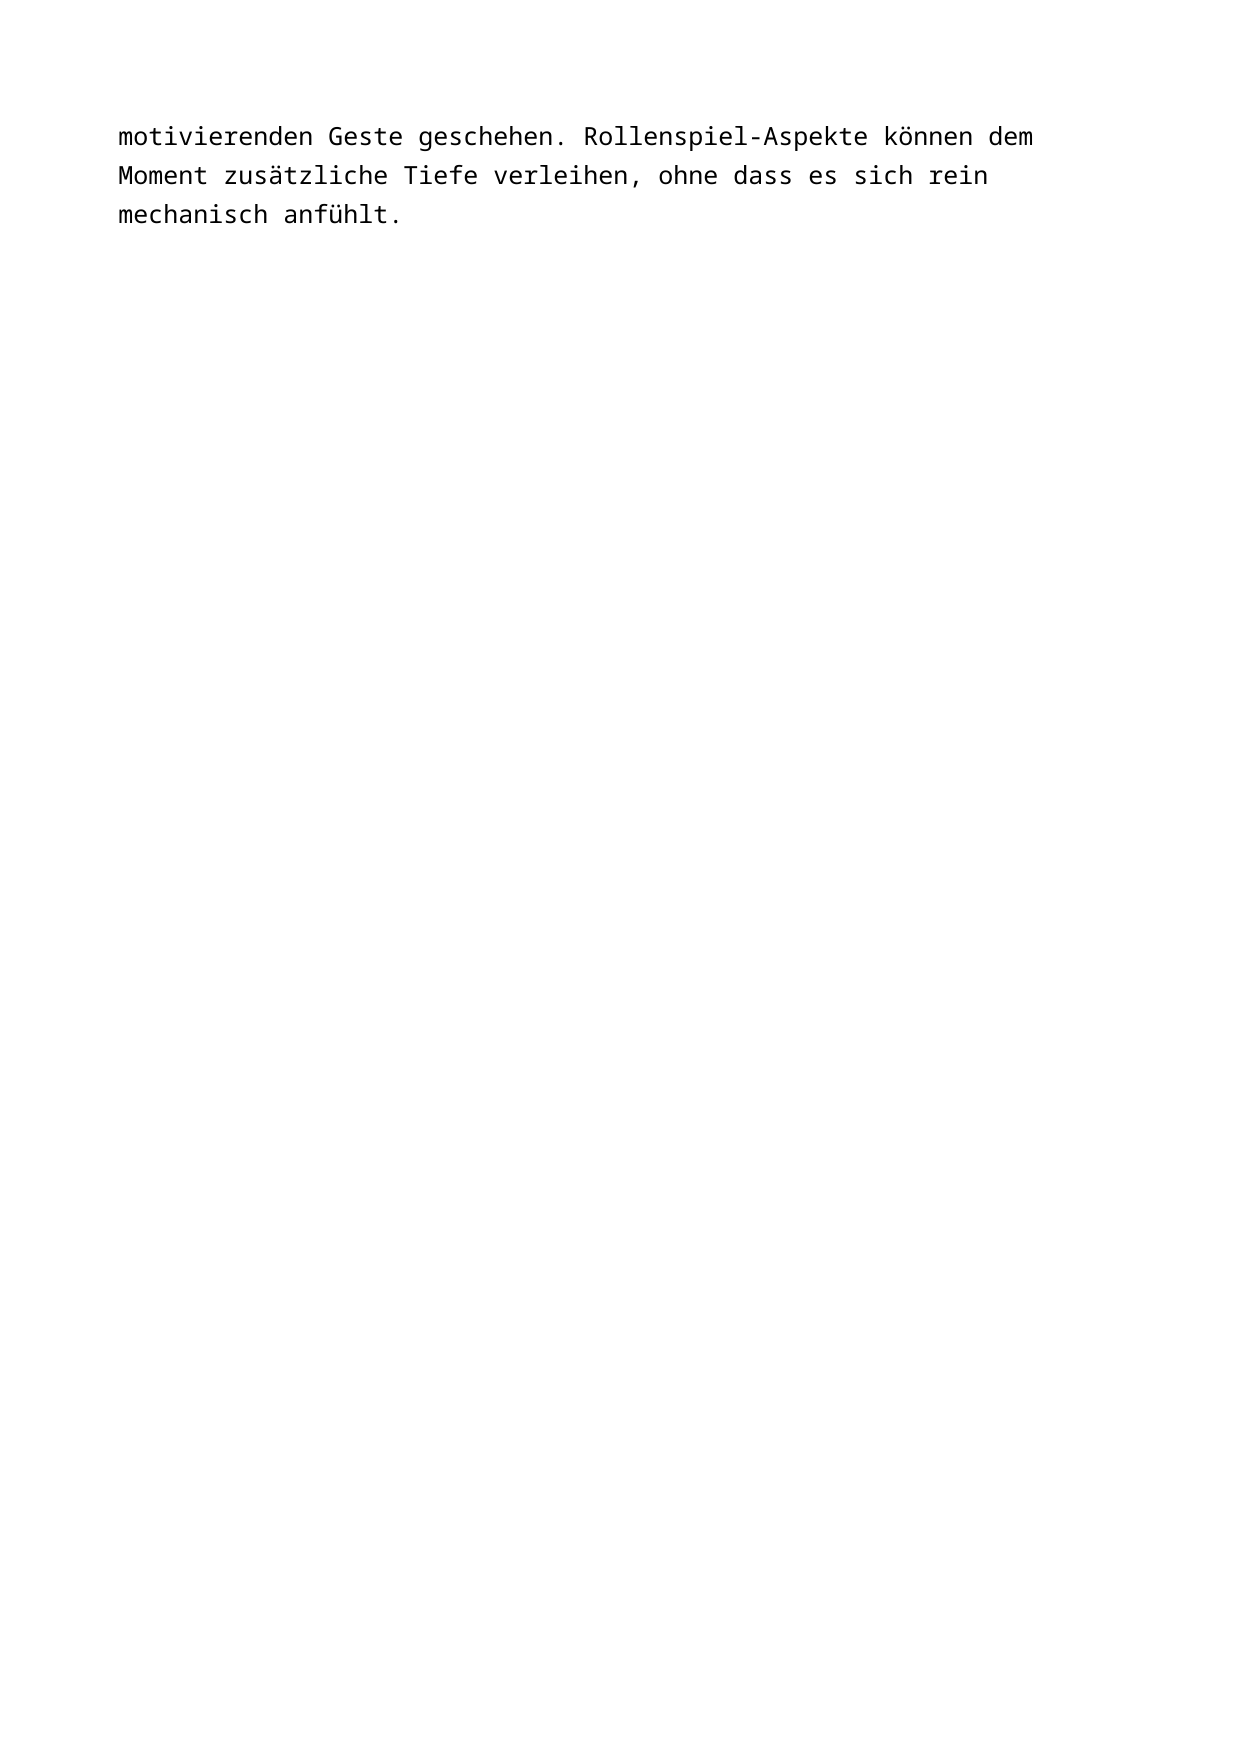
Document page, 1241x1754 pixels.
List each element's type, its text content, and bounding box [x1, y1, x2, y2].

text motivierenden Geste geschehen. Rollenspiel-Aspekte können dem Moment zusätzliche Tiefe verleihen, ohne dass es sich rein mechanisch anfühlt. [118, 118, 1122, 231]
